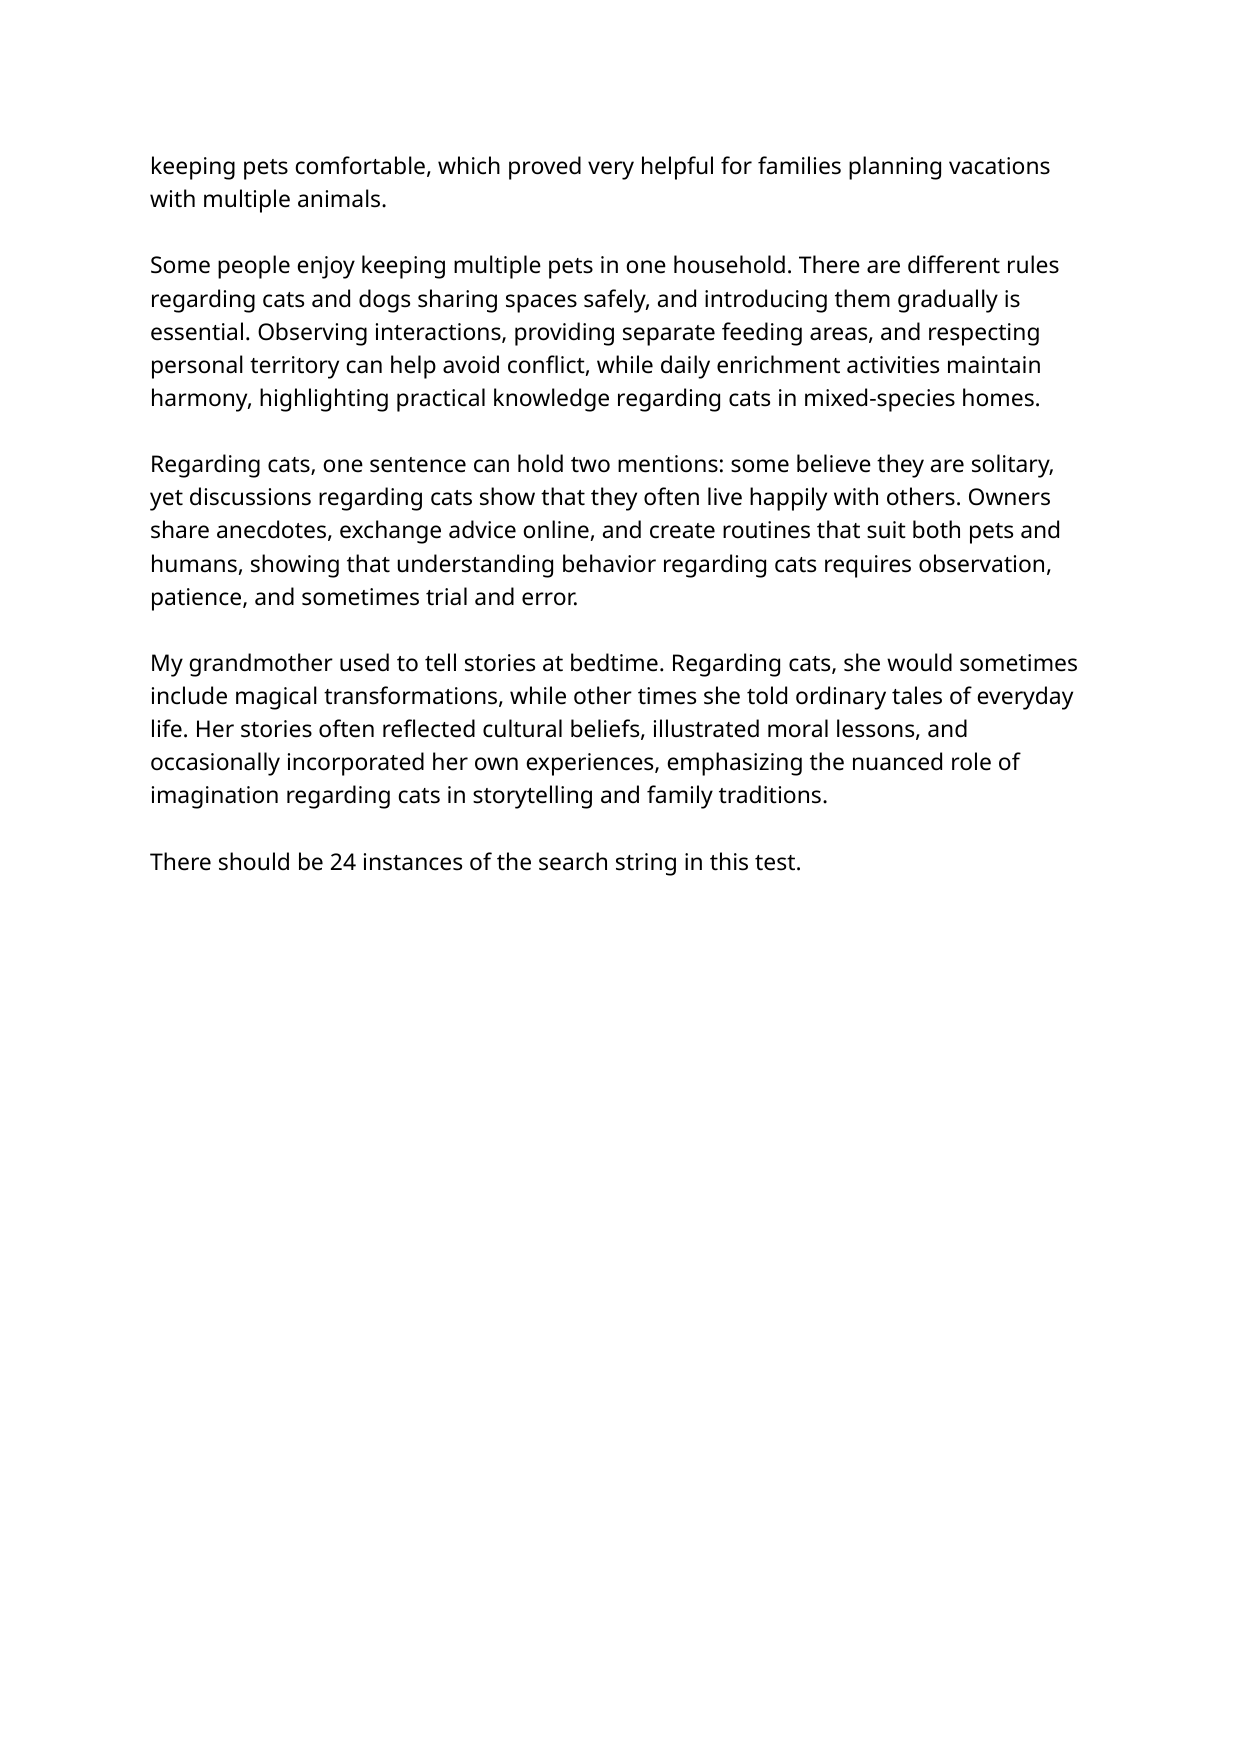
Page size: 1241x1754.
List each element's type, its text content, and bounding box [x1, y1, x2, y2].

text There should be 24 instances of the search string in this test. [150, 846, 1090, 877]
text keeping pets comfortable, which proved very helpful for families planning vacations with multiple animals. [150, 150, 1090, 214]
text Regarding cats, one sentence can hold two mentions: some believe they are solitary, yet discussions regarding cats show that they often live happily with others. Owners share anecdotes, exchange advice online, and create routines that suit both pets and humans, showing that understanding behavior regarding cats requires observation, patience, and sometimes trial and error. [150, 448, 1090, 612]
text Some people enjoy keeping multiple pets in one household. There are different rules regarding cats and dogs sharing spaces safely, and introducing them gradually is essential. Observing interactions, providing separate feeding areas, and respecting personal territory can help avoid conflict, while daily enrichment activities maintain harmony, highlighting practical knowledge regarding cats in mixed-species homes. [150, 249, 1090, 413]
text My grandmother used to tell stories at bedtime. Regarding cats, she would sometimes include magical transformations, while other times she told ordinary tales of everyday life. Her stories often reflected cultural beliefs, illustrated moral lessons, and occasionally incorporated her own experiences, emphasizing the nuanced role of imagination regarding cats in storytelling and family traditions. [150, 647, 1090, 811]
